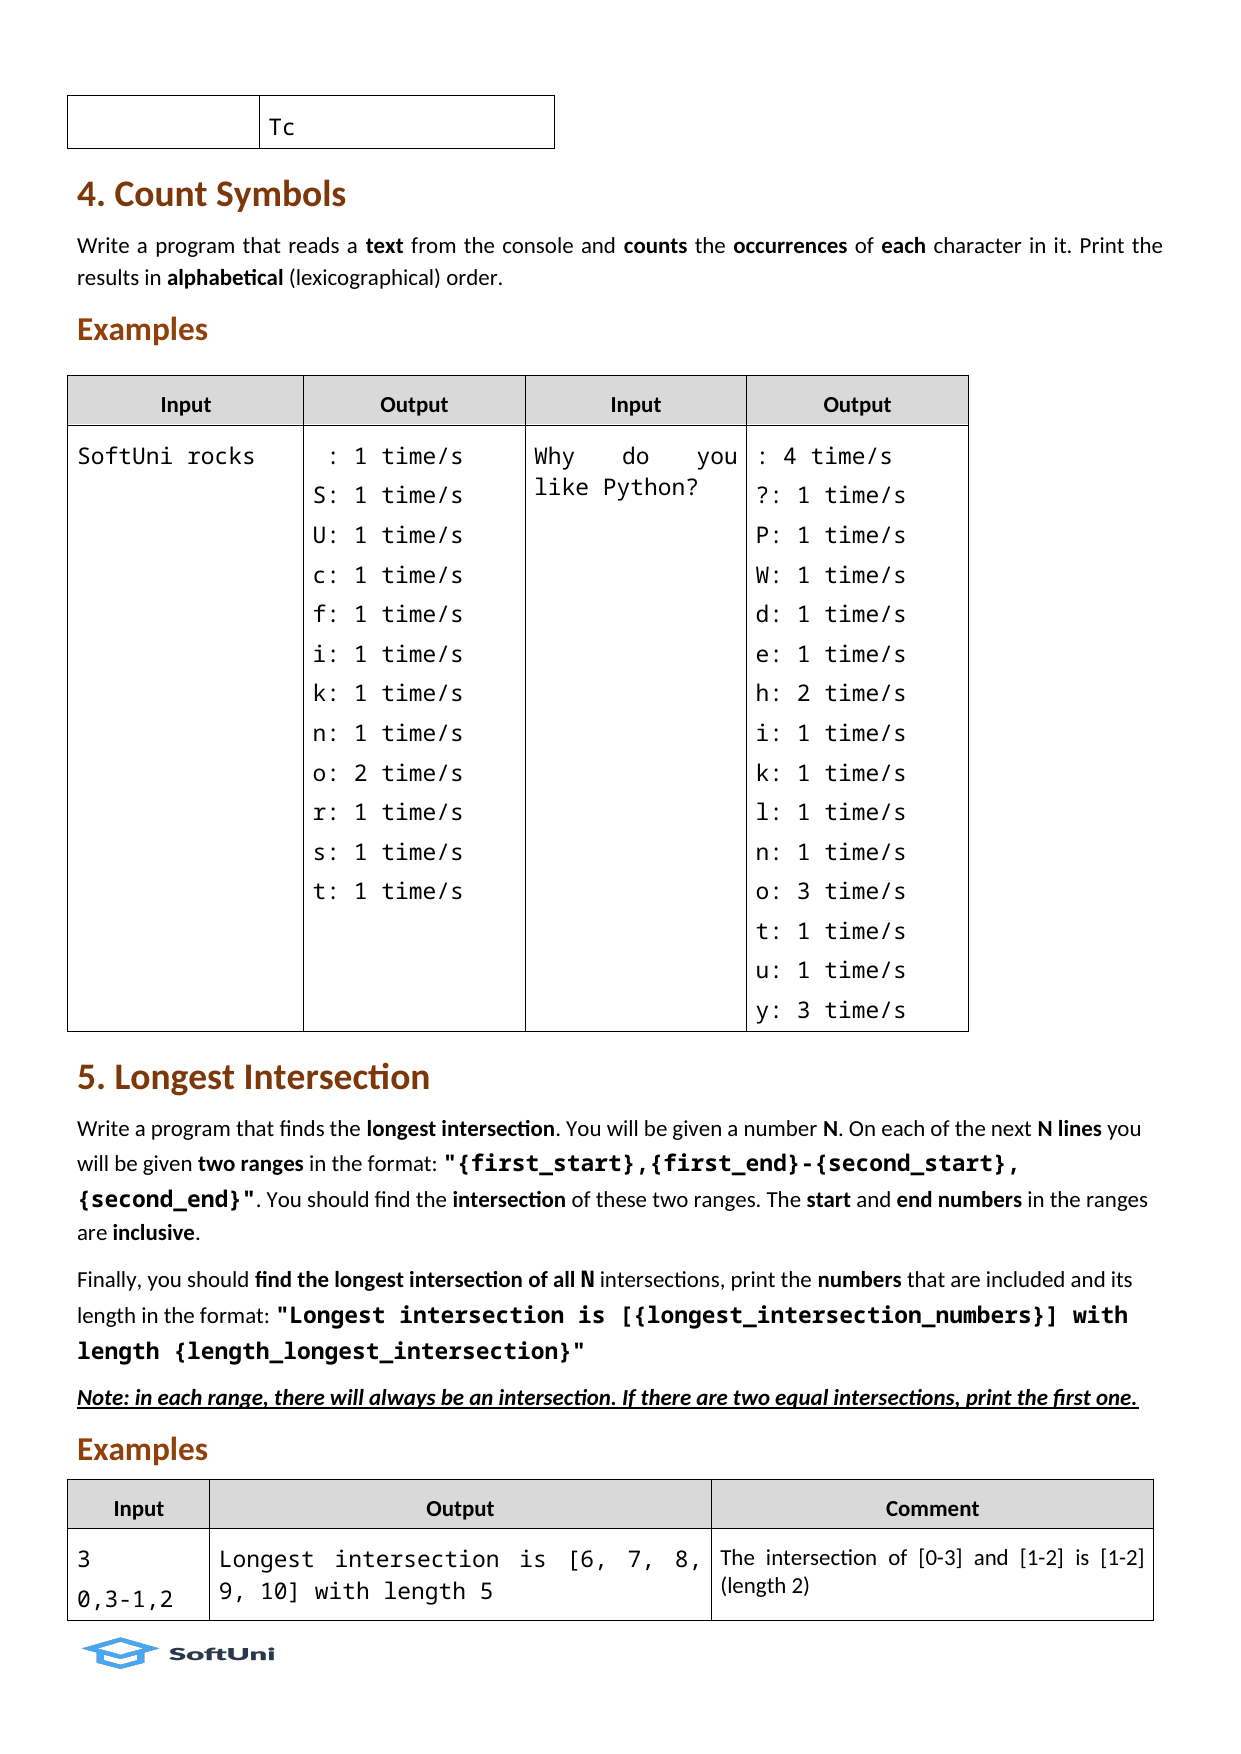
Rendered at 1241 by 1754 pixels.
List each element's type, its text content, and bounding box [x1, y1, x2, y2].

table_header Output [747, 376, 968, 424]
table_header Output [210, 1480, 711, 1528]
table_cell SoftUni rocks [68, 426, 303, 1031]
table_cell The intersection of [0-3] and [1-2] is [1-2] (length 2) [712, 1529, 1153, 1620]
table_header Input [526, 376, 746, 424]
text Write a program that reads a text from the console and counts the occurrences of each character in it. Print the results in alphabetical (lexicographical) order. [77, 231, 1163, 291]
table_header Comment [712, 1480, 1153, 1528]
table_header Input [68, 1480, 209, 1528]
subtitle Count Symbols [77, 170, 1163, 216]
table_cell 3 0,3-1,2 [68, 1529, 209, 1620]
table_cell : 4 time/s ?: 1 time/s P: 1 time/s W: 1 time/s d: 1 time/s e: 1 time/s h: 2 time/s i: 1 time/s k: 1 time/s l: 1 time/s n: 1 time/s o: 3 time/s t: 1 time/s u: 1 time/s y: 3 time/s [747, 426, 968, 1031]
table_cell [68, 96, 259, 148]
table_cell : 1 time/s S: 1 time/s U: 1 time/s c: 1 time/s f: 1 time/s i: 1 time/s k: 1 time/s n: 1 time/s o: 2 time/s r: 1 time/s s: 1 time/s t: 1 time/s [304, 426, 525, 1031]
table_cell Why do you like Python? [526, 426, 746, 1031]
text Note: in each range, there will always be an intersection. If there are two equal intersections, print the first one. [77, 1383, 1163, 1411]
table_header Output [304, 376, 525, 424]
table_cell Tc [260, 96, 554, 148]
table_header Input [68, 376, 303, 424]
text Write a program that finds the longest intersection. You will be given a number N. On each of the next N lines you will be given two ranges in the format: "{first_start},{first_end}-{second_start},{second_end}". You should find the intersection of these two ranges. The start and end numbers in the ranges are inclusive. [77, 1114, 1163, 1246]
subtitle Longest Intersection [77, 1053, 1163, 1099]
subtitle Examples [77, 308, 1163, 348]
picture [75, 1635, 281, 1672]
subtitle Examples [77, 1428, 1163, 1469]
text Finally, you should find the longest intersection of all N intersections, print the numbers that are included and its length in the format: "Longest intersection is [{longest_intersection_numbers}] with length {length_longest_intersection}" [77, 1263, 1163, 1366]
table_cell Longest intersection is [6, 7, 8, 9, 10] with length 5 [210, 1529, 711, 1620]
